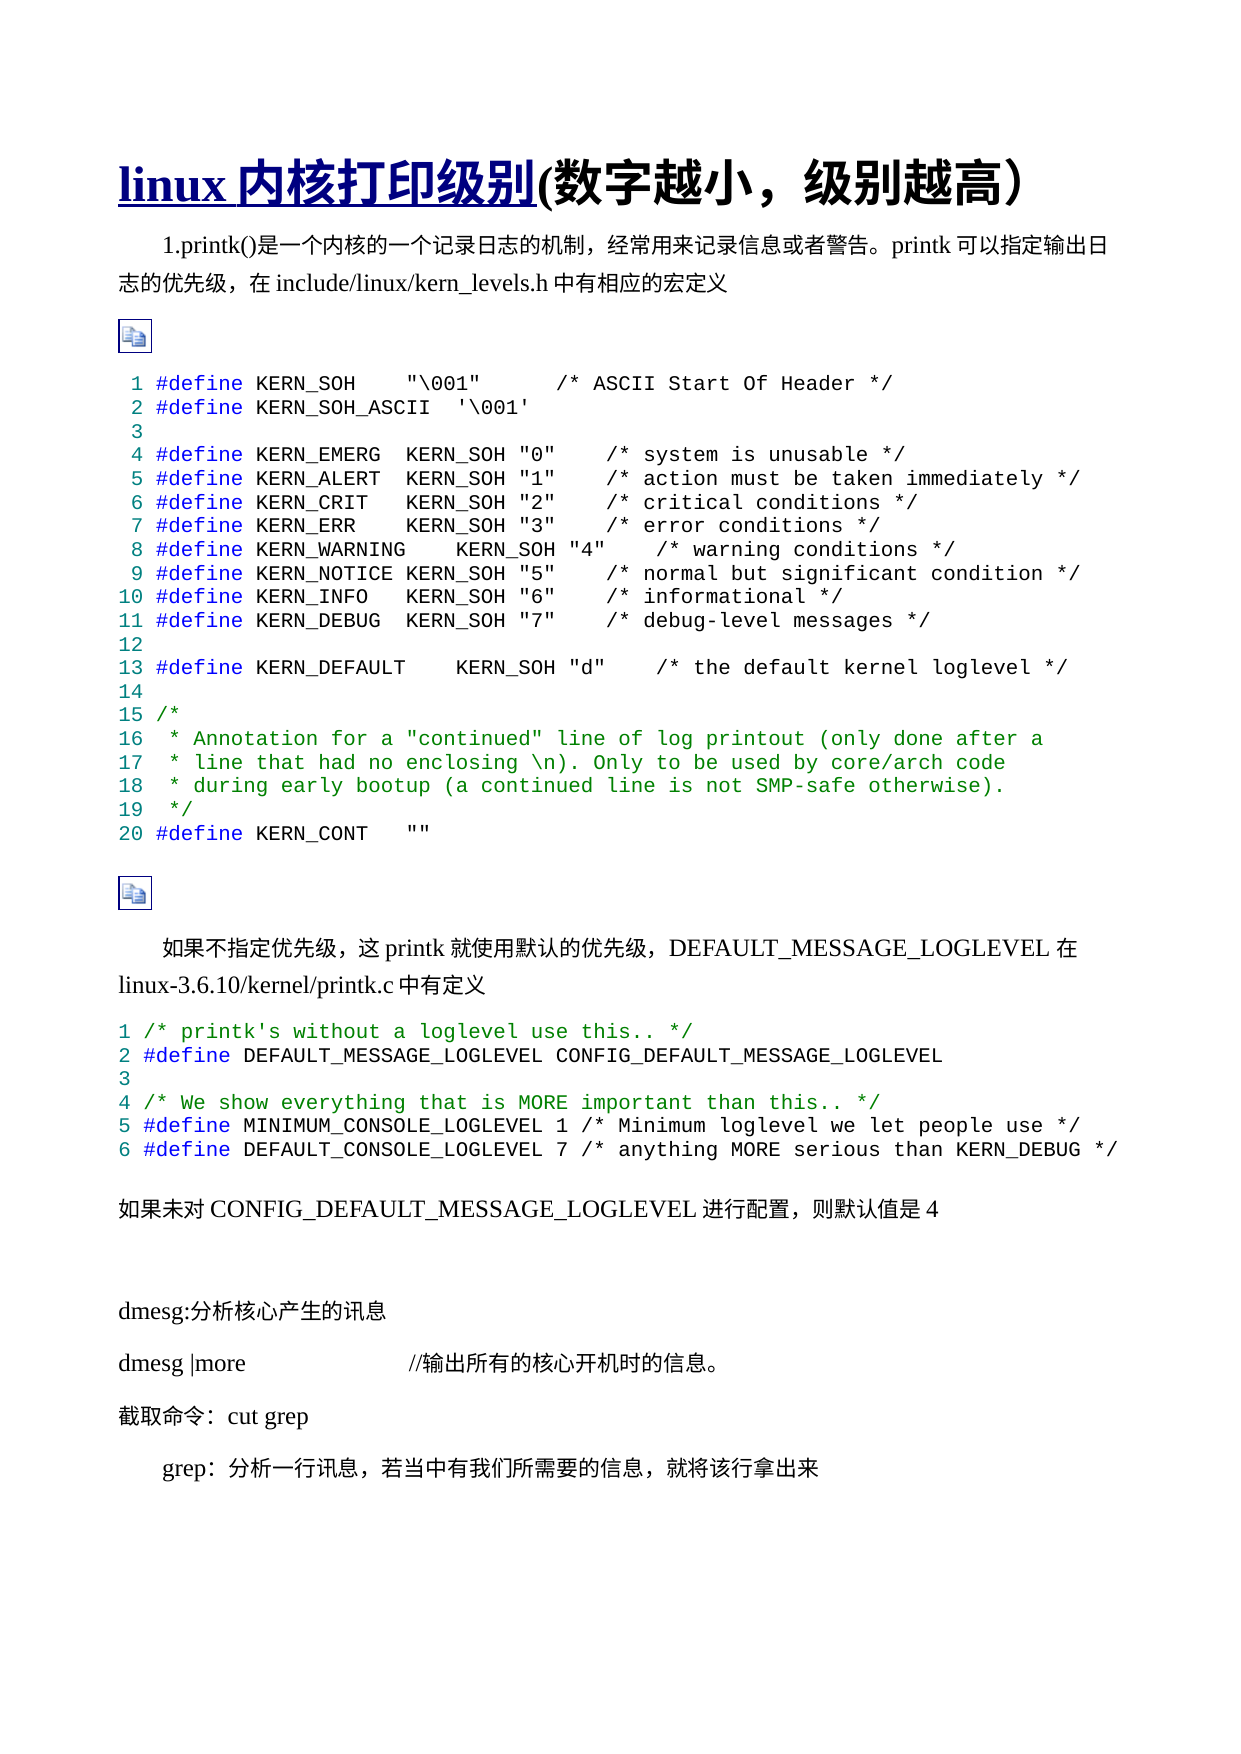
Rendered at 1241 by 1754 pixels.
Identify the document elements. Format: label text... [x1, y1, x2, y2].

text 4 #define KERN_EMERG KERN_SOH "0" /* system is unusable */ [118, 444, 1122, 468]
text 6 #define KERN_CRIT KERN_SOH "2" /* critical conditions */ [118, 492, 1122, 515]
picture [120, 320, 151, 352]
text 2 #define KERN_SOH_ASCII '\001' [118, 397, 1122, 421]
picture [120, 877, 151, 909]
text 13 #define KERN_DEFAULT KERN_SOH "d" /* the default kernel loglevel */ [118, 657, 1122, 681]
text 2 #define DEFAULT_MESSAGE_LOGLEVEL CONFIG_DEFAULT_MESSAGE_LOGLEVEL [118, 1044, 1122, 1068]
text dmesg |more //输出所有的核心开机时的信息。 [118, 1346, 1122, 1378]
text 14 [118, 681, 1122, 704]
text 8 #define KERN_WARNING KERN_SOH "4" /* warning conditions */ [118, 539, 1122, 563]
text 如果不指定优先级，这printk就使用默认的优先级，DEFAULT_MESSAGE_LOGLEVEL 在linux-3.6.10/kernel/printk.c中有定义 [118, 931, 1122, 1000]
text 3 [118, 421, 1122, 444]
text 3 [118, 1068, 1122, 1092]
text 20 #define KERN_CONT "" [118, 823, 1122, 846]
text 10 #define KERN_INFO KERN_SOH "6" /* informational */ [118, 586, 1122, 610]
text dmesg:分析核心产生的讯息 [118, 1294, 1122, 1326]
text 12 [118, 633, 1122, 657]
text 截取命令：cut grep [118, 1399, 1122, 1431]
text 9 #define KERN_NOTICE KERN_SOH "5" /* normal but significant condition */ [118, 563, 1122, 586]
text 11 #define KERN_DEBUG KERN_SOH "7" /* debug-level messages */ [118, 610, 1122, 633]
text 16 * Annotation for a "continued" line of log printout (only done after a [118, 728, 1122, 752]
text 1 #define KERN_SOH "\001" /* ASCII Start Of Header */ [118, 373, 1122, 397]
text 4 /* We show everything that is MORE important than this.. */ [118, 1092, 1122, 1116]
text 如果未对CONFIG_DEFAULT_MESSAGE_LOGLEVEL进行配置，则默认值是4 [118, 1192, 1122, 1224]
text 1.printk()是一个内核的一个记录日志的机制，经常用来记录信息或者警告。printk可以指定输出日志的优先级，在include/linux/kern_levels.h中有相应的宏定义 [118, 228, 1122, 298]
text 7 #define KERN_ERR KERN_SOH "3" /* error conditions */ [118, 515, 1122, 539]
text 18 * during early bootup (a continued line is not SMP-safe otherwise). [118, 775, 1122, 799]
text 5 #define KERN_ALERT KERN_SOH "1" /* action must be taken immediately */ [118, 468, 1122, 492]
text 15 /* [118, 704, 1122, 728]
text 5 #define MINIMUM_CONSOLE_LOGLEVEL 1 /* Minimum loglevel we let people use */ [118, 1116, 1122, 1139]
text 1 /* printk's without a loglevel use this.. */ [118, 1021, 1122, 1044]
text grep：分析一行讯息，若当中有我们所需要的信息，就将该行拿出来 [118, 1451, 1122, 1483]
text 6 #define DEFAULT_CONSOLE_LOGLEVEL 7 /* anything MORE serious than KERN_DEBUG */ [118, 1139, 1122, 1163]
text 19 */ [118, 799, 1122, 823]
subtitle linux内核打印级别(数字越小，级别越高） [118, 143, 1122, 216]
text 17 * line that had no enclosing \n). Only to be used by core/arch code [118, 752, 1122, 775]
